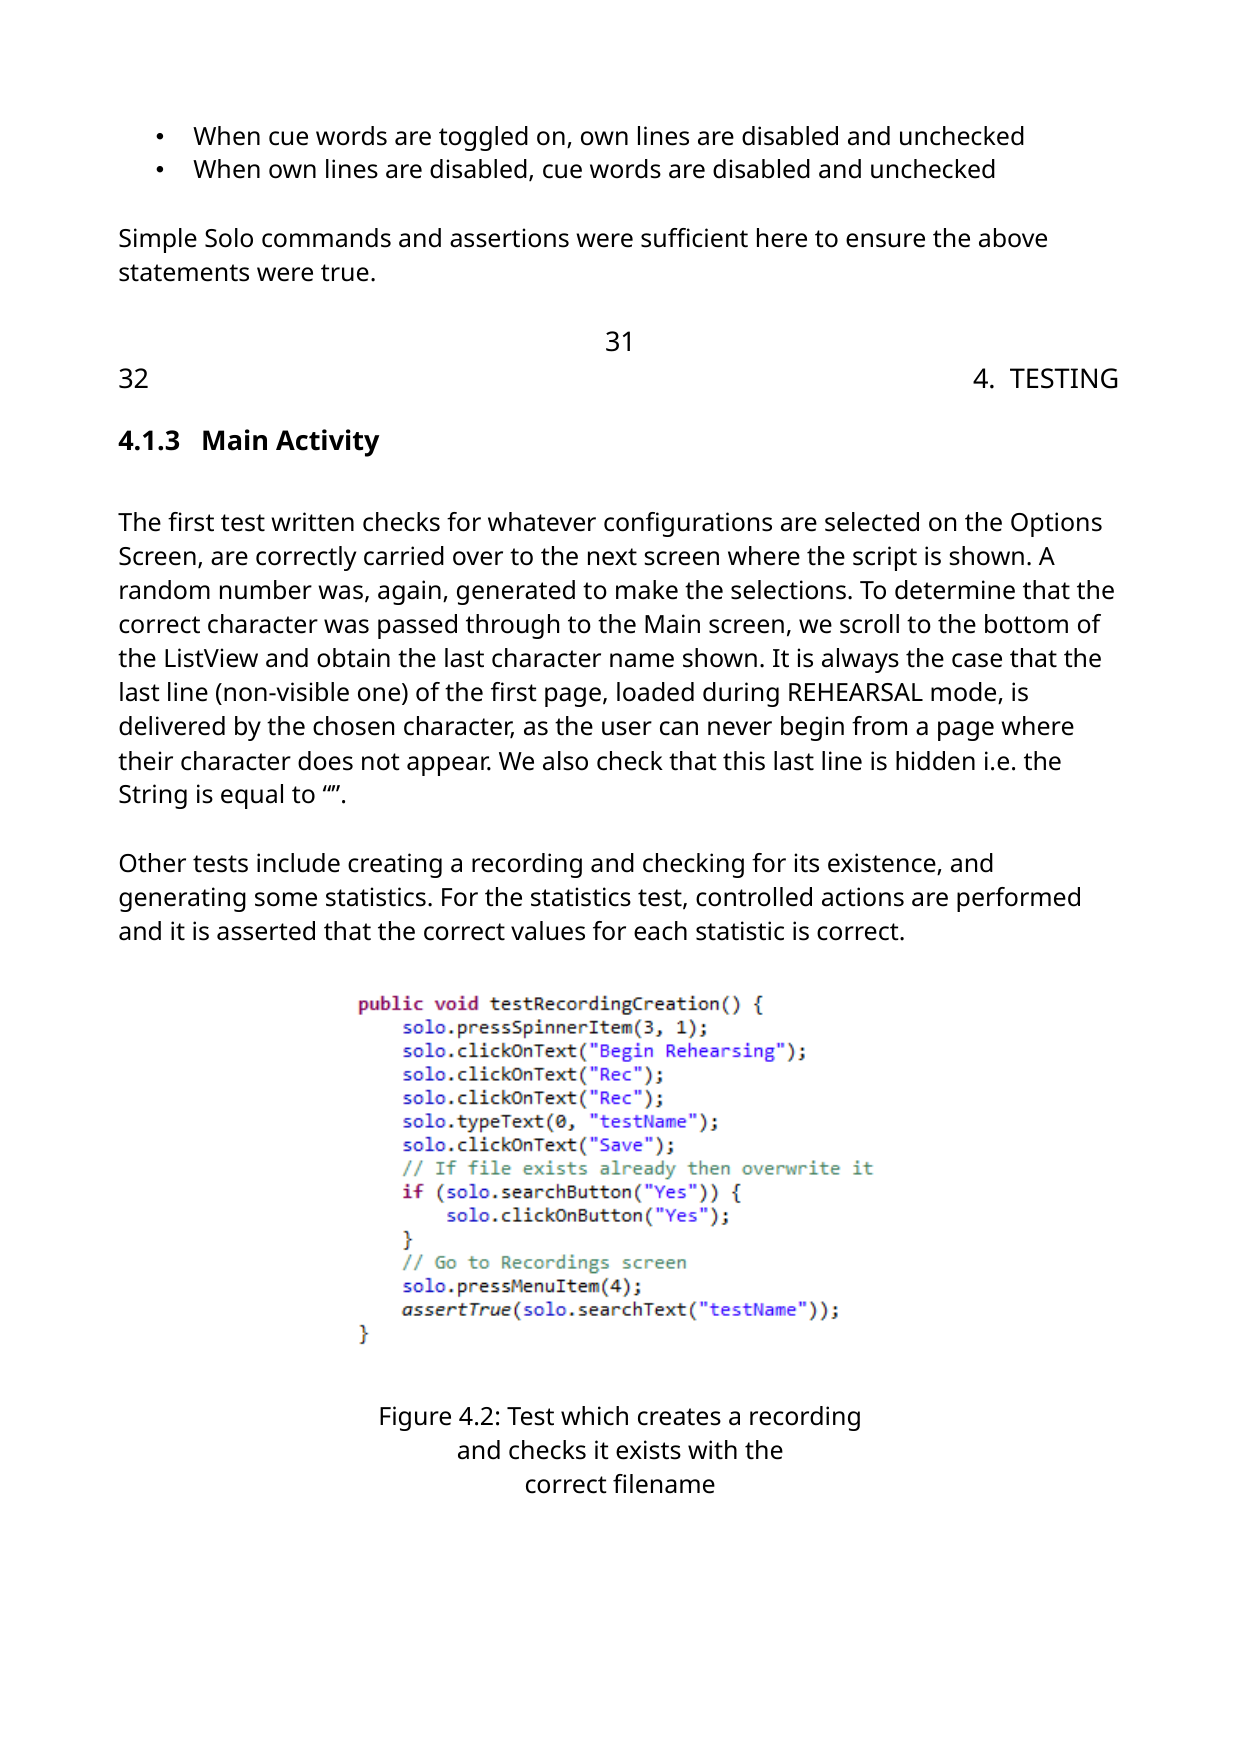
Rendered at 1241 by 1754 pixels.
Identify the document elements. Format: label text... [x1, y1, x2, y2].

picture [352, 994, 888, 1352]
text 32 4. TESTING [118, 359, 1122, 396]
list When own lines are disabled, cue words are disabled and unchecked [156, 152, 1122, 186]
text Figure 4.2: Test which creates a recording [118, 1398, 1122, 1432]
text and checks it exists with the [118, 1432, 1122, 1467]
text 31 [118, 322, 1122, 359]
list When cue words are toggled on, own lines are disabled and unchecked [156, 118, 1122, 152]
text Other tests include creating a recording and checking for its existence, and generating some statistics. For the statistics test, controlled actions are performed and it is asserted that the correct values for each statistic is correct. [118, 845, 1122, 947]
text The first test written checks for whatever configurations are selected on the Options Screen, are correctly carried over to the next screen where the script is shown. A random number was, again, generated to make the selections. To determine that the correct character was passed through to the Main screen, we scroll to the bottom of the ListView and obtain the last character name shown. It is always the case that the last line (non-visible one) of the first page, loaded during REHEARSAL mode, is delivered by the chosen character, as the user can never begin from a page where their character does not appear. We also check that this last line is hidden i.e. the String is equal to “”. [118, 505, 1122, 811]
subtitle 4.1.3 Main Activity [118, 421, 1122, 458]
text Simple Solo commands and assertions were sufficient here to ensure the above statements were true. [118, 220, 1122, 288]
text correct filename [118, 1467, 1122, 1501]
